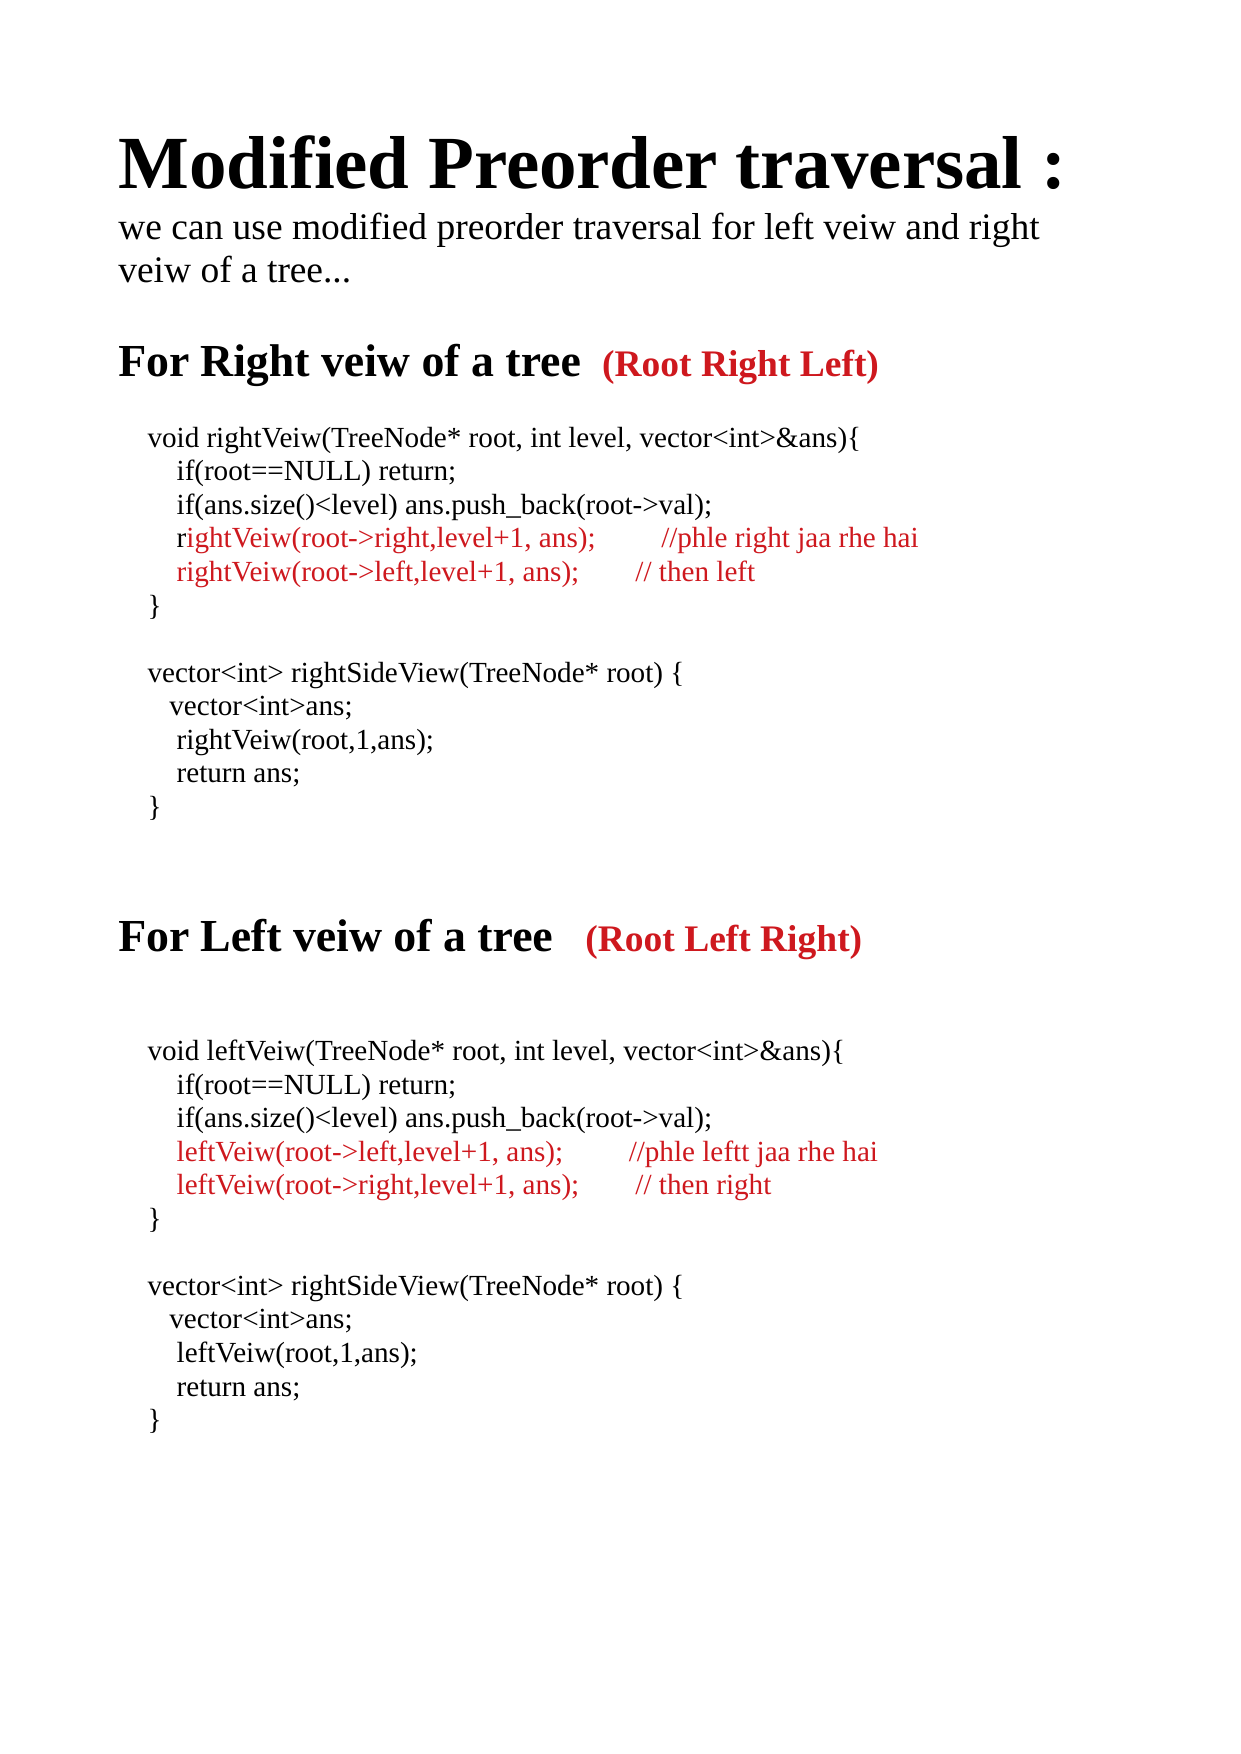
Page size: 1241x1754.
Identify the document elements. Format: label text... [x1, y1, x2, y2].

text } [118, 789, 1122, 822]
text return ans; [118, 1369, 1122, 1402]
text void rightVeiw(TreeNode* root, int level, vector<int>&ans){ [118, 420, 1122, 453]
text } [118, 1201, 1122, 1234]
text if(root==NULL) return; [118, 453, 1122, 487]
text } [118, 588, 1122, 621]
text rightVeiw(root->right,level+1, ans); //phle right jaa rhe hai [118, 521, 1122, 554]
text rightVeiw(root,1,ans); [118, 722, 1122, 755]
text } [118, 1402, 1122, 1436]
text void leftVeiw(TreeNode* root, int level, vector<int>&ans){ [118, 1033, 1122, 1067]
text if(ans.size()<level) ans.push_back(root->val); [118, 487, 1122, 521]
text For Left veiw of a tree (Root Left Right) [118, 909, 1122, 961]
text we can use modified preorder traversal for left veiw and right veiw of a tree... [118, 204, 1122, 291]
text vector<int> rightSideView(TreeNode* root) { [118, 1268, 1122, 1302]
text vector<int>ans; [118, 688, 1122, 722]
text vector<int>ans; [118, 1302, 1122, 1335]
text leftVeiw(root,1,ans); [118, 1335, 1122, 1369]
text For Right veiw of a tree (Root Right Left) [118, 334, 1122, 386]
text if(root==NULL) return; [118, 1067, 1122, 1100]
text return ans; [118, 755, 1122, 789]
text vector<int> rightSideView(TreeNode* root) { [118, 655, 1122, 688]
text leftVeiw(root->left,level+1, ans); //phle leftt jaa rhe hai [118, 1134, 1122, 1167]
text if(ans.size()<level) ans.push_back(root->val); [118, 1100, 1122, 1134]
text rightVeiw(root->left,level+1, ans); // then left [118, 554, 1122, 588]
text Modified Preorder traversal : [118, 118, 1122, 204]
text leftVeiw(root->right,level+1, ans); // then right [118, 1167, 1122, 1201]
